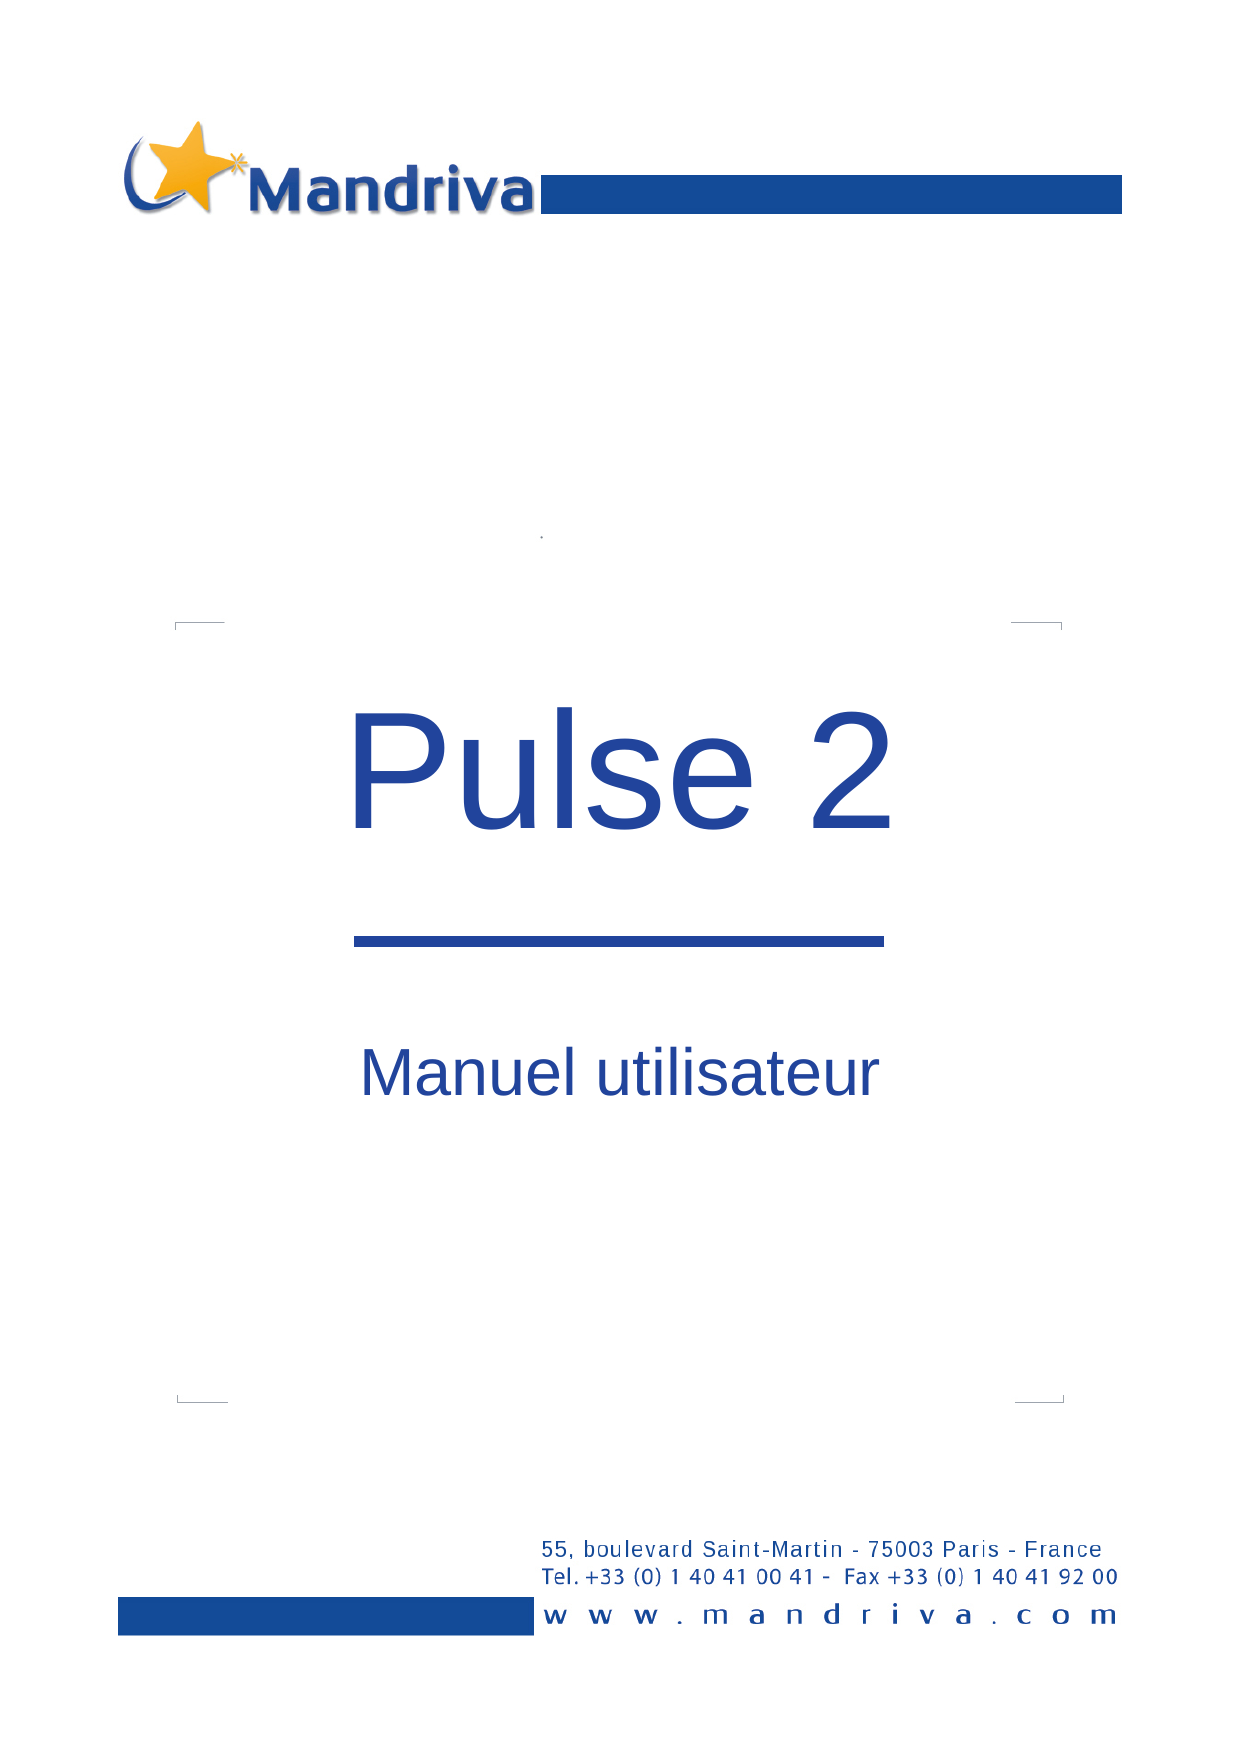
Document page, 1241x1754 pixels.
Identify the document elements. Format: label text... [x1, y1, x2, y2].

picture [118, 864, 1122, 1035]
subtitle Manuel utilisateur [118, 1035, 1122, 1109]
picture [118, 118, 1122, 678]
picture [118, 1109, 1122, 1636]
subtitle Pulse 2 [118, 678, 1122, 864]
